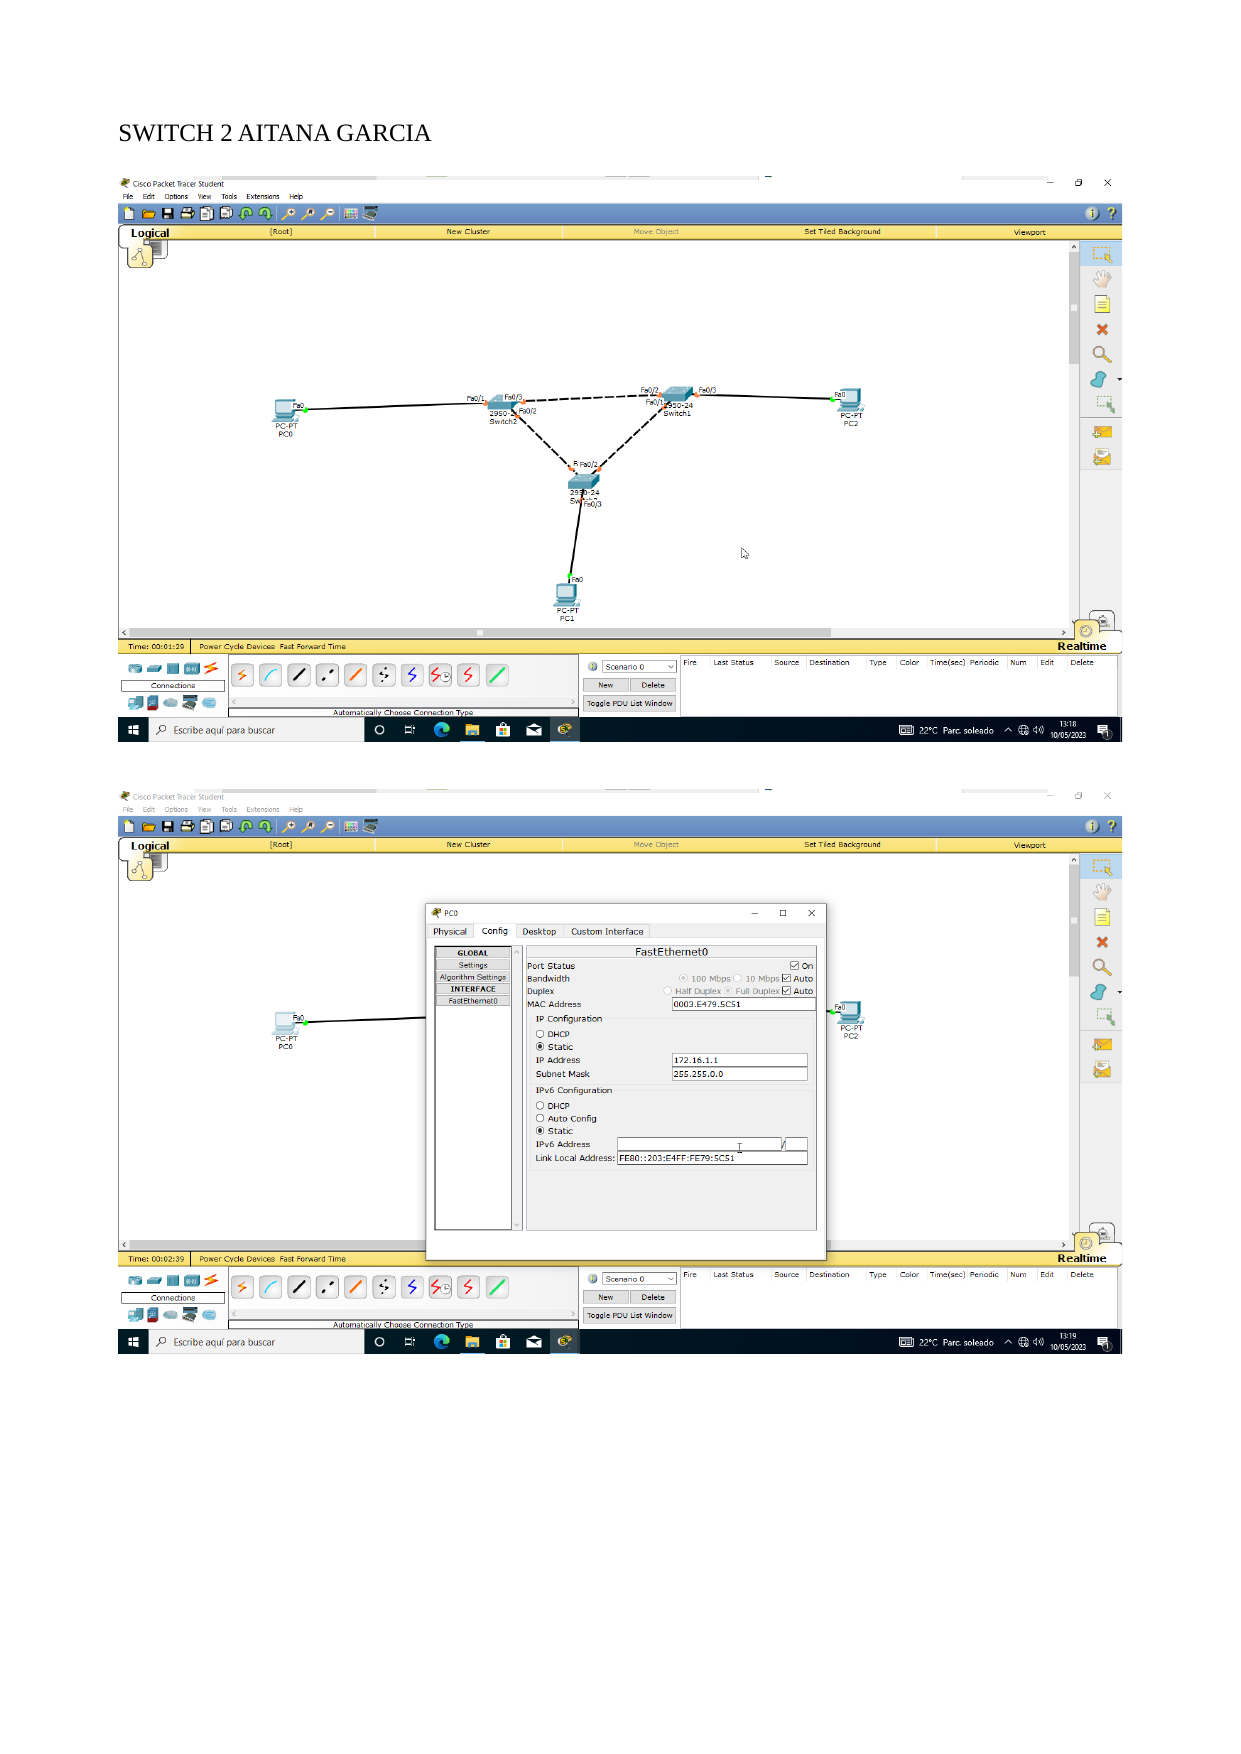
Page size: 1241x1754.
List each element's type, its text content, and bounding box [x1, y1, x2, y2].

picture [118, 176, 1123, 742]
picture [118, 789, 1123, 1354]
text SWITCH 2 AITANA GARCIA [118, 118, 1122, 147]
